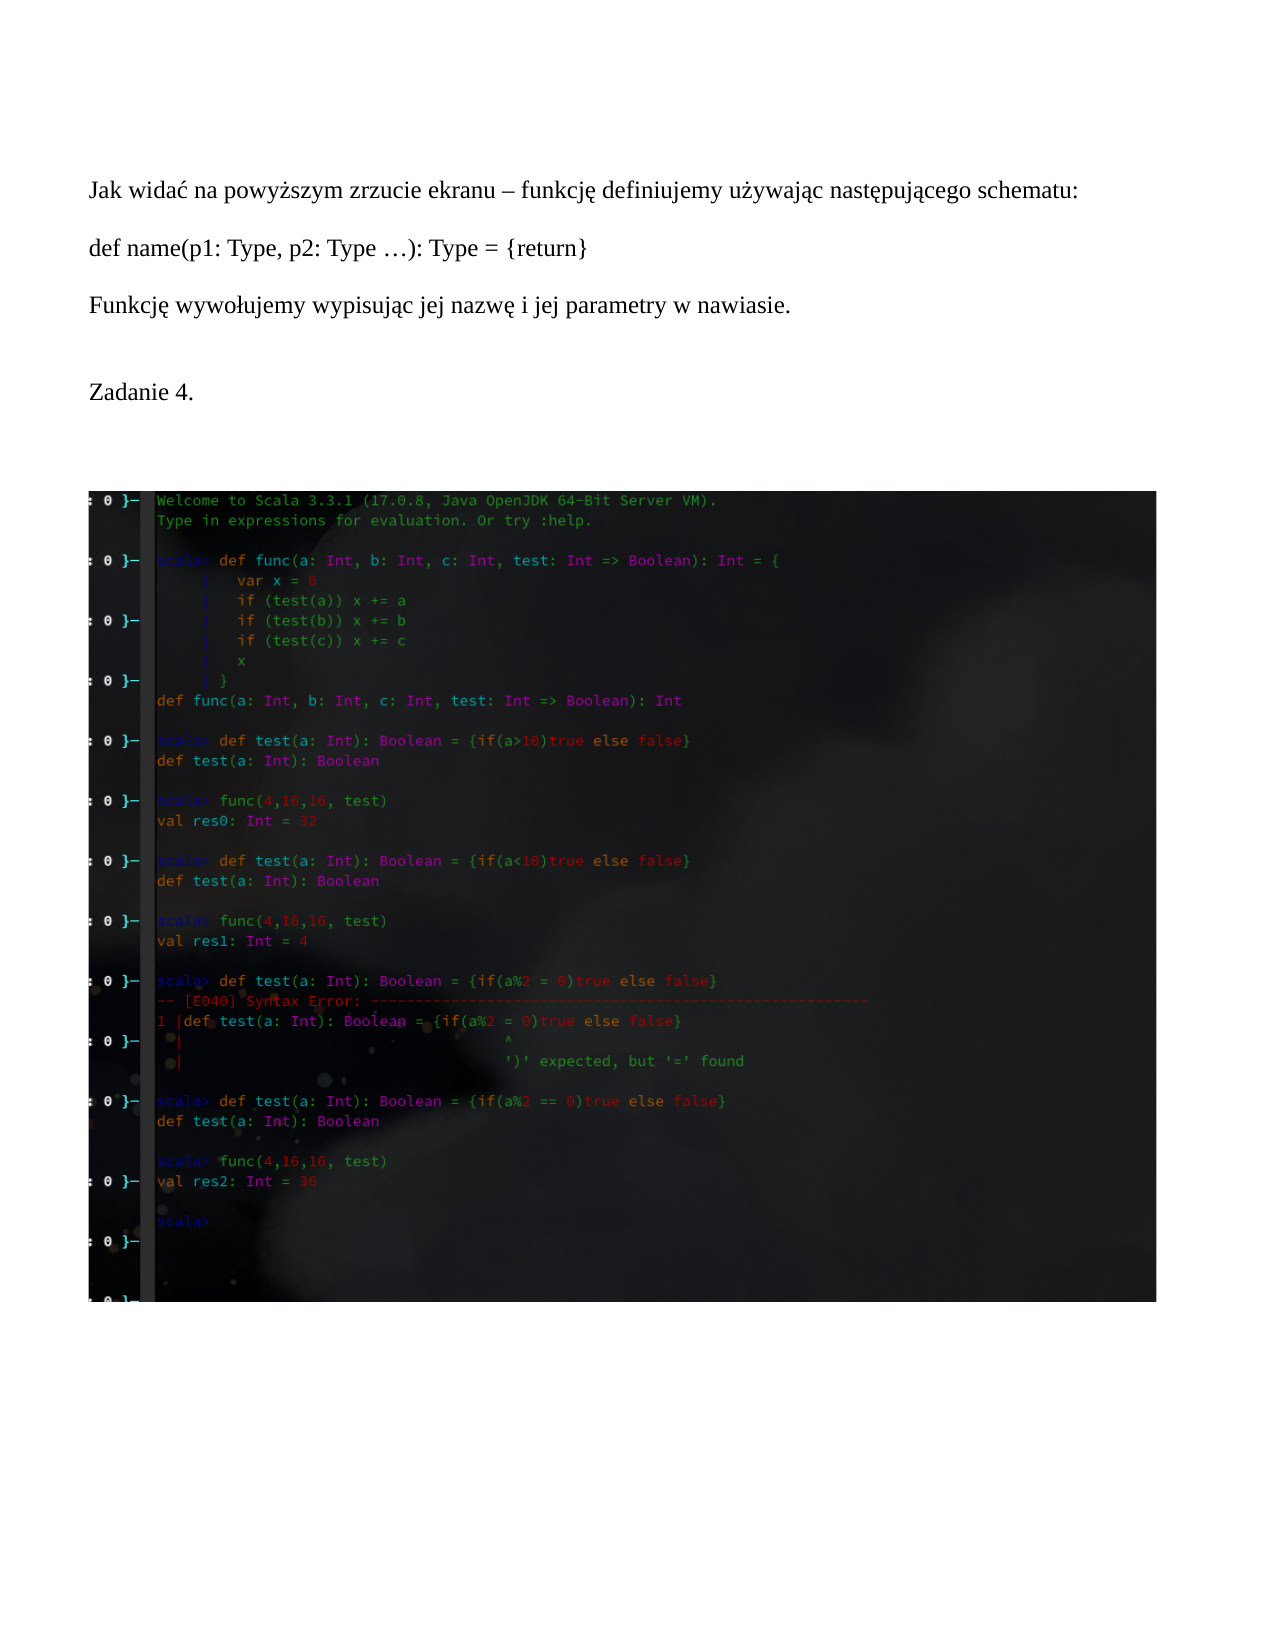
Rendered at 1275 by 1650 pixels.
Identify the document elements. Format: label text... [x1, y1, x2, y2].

text Zadanie 4. [88, 377, 1156, 406]
picture [88, 491, 1157, 1302]
text Jak widać na powyższym zrzucie ekranu – funkcję definiujemy używając następującego schematu: def name(p1: Type, p2: Type …): Type = {return} [88, 176, 1156, 262]
text Funkcję wywołujemy wypisując jej nazwę i jej parametry w nawiasie. [88, 291, 1156, 319]
